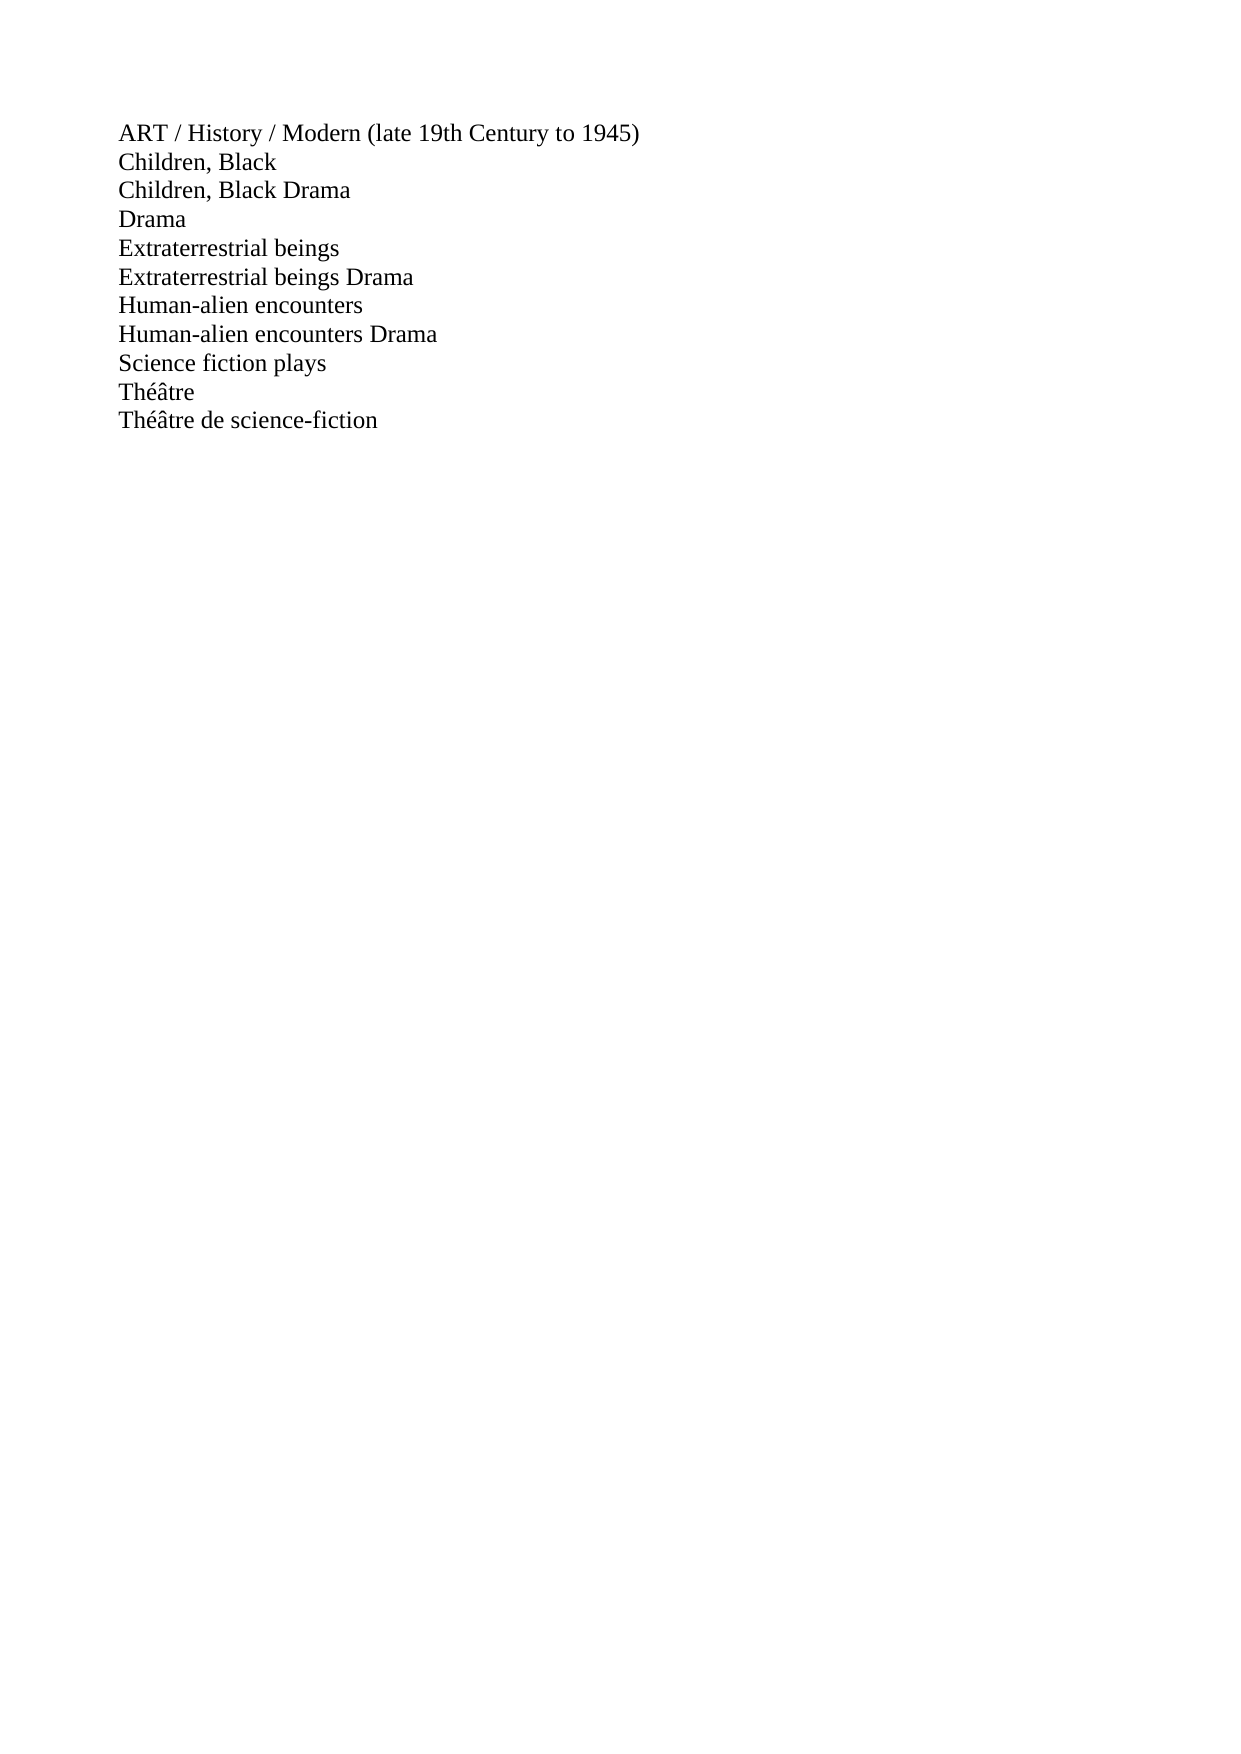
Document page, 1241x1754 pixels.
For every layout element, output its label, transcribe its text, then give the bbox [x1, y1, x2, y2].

text ART / History / Modern (late 19th Century to 1945) [118, 118, 1122, 147]
text Extraterrestrial beings [118, 233, 1122, 262]
text Human-alien encounters [118, 291, 1122, 319]
text Théâtre [118, 377, 1122, 406]
text Science fiction plays [118, 348, 1122, 377]
text Children, Black Drama [118, 176, 1122, 204]
text Drama [118, 204, 1122, 233]
text Human-alien encounters Drama [118, 319, 1122, 348]
text Children, Black [118, 147, 1122, 176]
text Extraterrestrial beings Drama [118, 262, 1122, 291]
text Théâtre de science-fiction [118, 406, 1122, 434]
